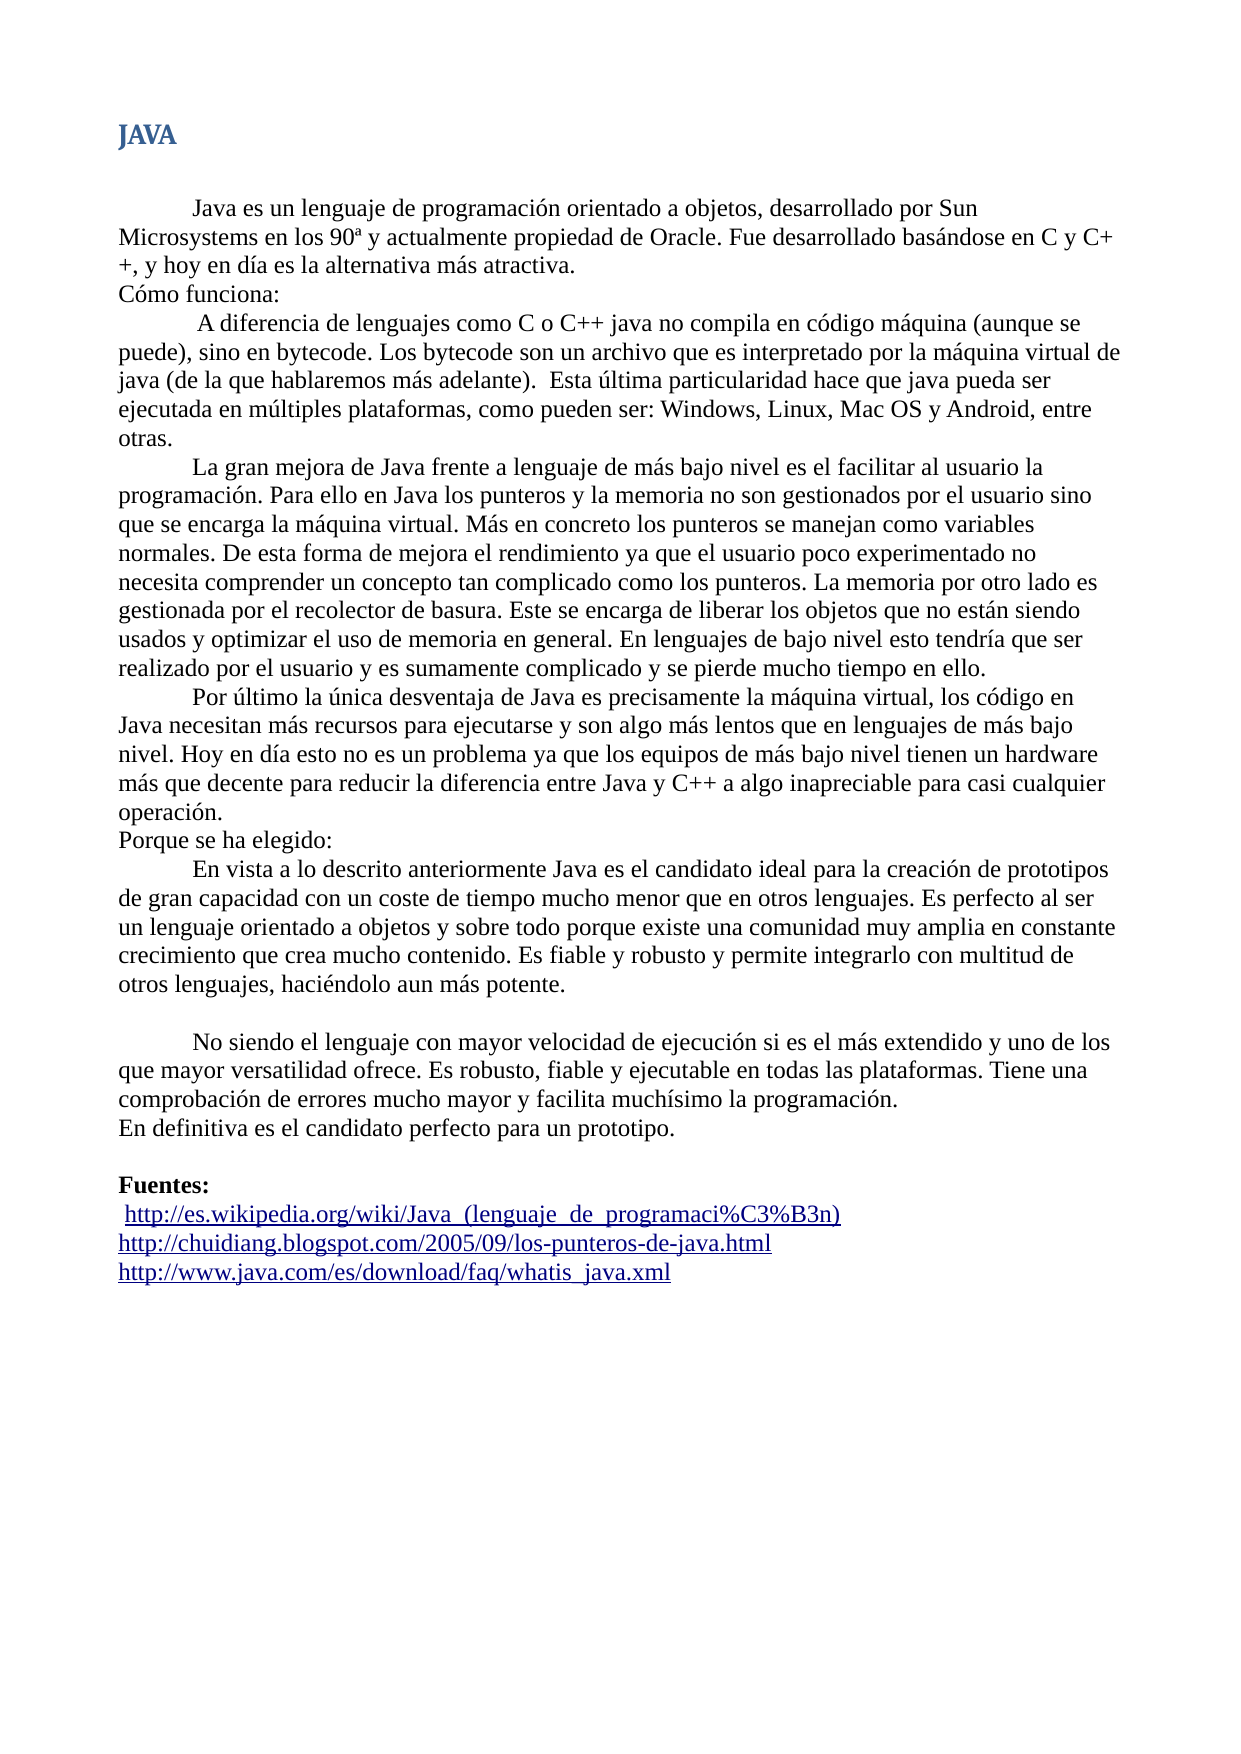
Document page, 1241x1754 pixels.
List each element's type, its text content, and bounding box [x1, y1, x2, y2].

text http://www.java.com/es/download/faq/whatis_java.xml [118, 1257, 1122, 1285]
text http://es.wikipedia.org/wiki/Java_(lenguaje_de_programaci%C3%B3n) [118, 1199, 1122, 1228]
text En vista a lo descrito anteriormente Java es el candidato ideal para la creación de prototipos de gran capacidad con un coste de tiempo mucho menor que en otros lenguajes. Es perfecto al ser un lenguaje orientado a objetos y sobre todo porque existe una comunidad muy amplia en constante crecimiento que crea mucho contenido. Es fiable y robusto y permite integrarlo con multitud de otros lenguajes, haciéndolo aun más potente. [118, 854, 1122, 998]
text La gran mejora de Java frente a lenguaje de más bajo nivel es el facilitar al usuario la programación. Para ello en Java los punteros y la memoria no son gestionados por el usuario sino que se encarga la máquina virtual. Más en concreto los punteros se manejan como variables normales. De esta forma de mejora el rendimiento ya que el usuario poco experimentado no necesita comprender un concepto tan complicado como los punteros. La memoria por otro lado es gestionada por el recolector de basura. Este se encarga de liberar los objetos que no están siendo usados y optimizar el uso de memoria en general. En lenguajes de bajo nivel esto tendría que ser realizado por el usuario y es sumamente complicado y se pierde mucho tiempo en ello. [118, 452, 1122, 682]
text Java es un lenguaje de programación orientado a objetos, desarrollado por Sun Microsystems en los 90ª y actualmente propiedad de Oracle. Fue desarrollado basándose en C y C++, y hoy en día es la alternativa más atractiva. [118, 193, 1122, 279]
subtitle JAVA [118, 118, 1122, 152]
text En definitiva es el candidato perfecto para un prototipo. [118, 1113, 1122, 1142]
text Porque se ha elegido: [118, 825, 1122, 854]
text Fuentes: [118, 1170, 1122, 1199]
text Por último la única desventaja de Java es precisamente la máquina virtual, los código en Java necesitan más recursos para ejecutarse y son algo más lentos que en lenguajes de más bajo nivel. Hoy en día esto no es un problema ya que los equipos de más bajo nivel tienen un hardware más que decente para reducir la diferencia entre Java y C++ a algo inapreciable para casi cualquier operación. [118, 682, 1122, 825]
text Cómo funciona: [118, 279, 1122, 308]
text A diferencia de lenguajes como C o C++ java no compila en código máquina (aunque se puede), sino en bytecode. Los bytecode son un archivo que es interpretado por la máquina virtual de java (de la que hablaremos más adelante). Esta última particularidad hace que java pueda ser ejecutada en múltiples plataformas, como pueden ser: Windows, Linux, Mac OS y Android, entre otras. [118, 308, 1122, 452]
text No siendo el lenguaje con mayor velocidad de ejecución si es el más extendido y uno de los que mayor versatilidad ofrece. Es robusto, fiable y ejecutable en todas las plataformas. Tiene una comprobación de errores mucho mayor y facilita muchísimo la programación. [118, 1027, 1122, 1113]
text http://chuidiang.blogspot.com/2005/09/los-punteros-de-java.html [118, 1228, 1122, 1257]
